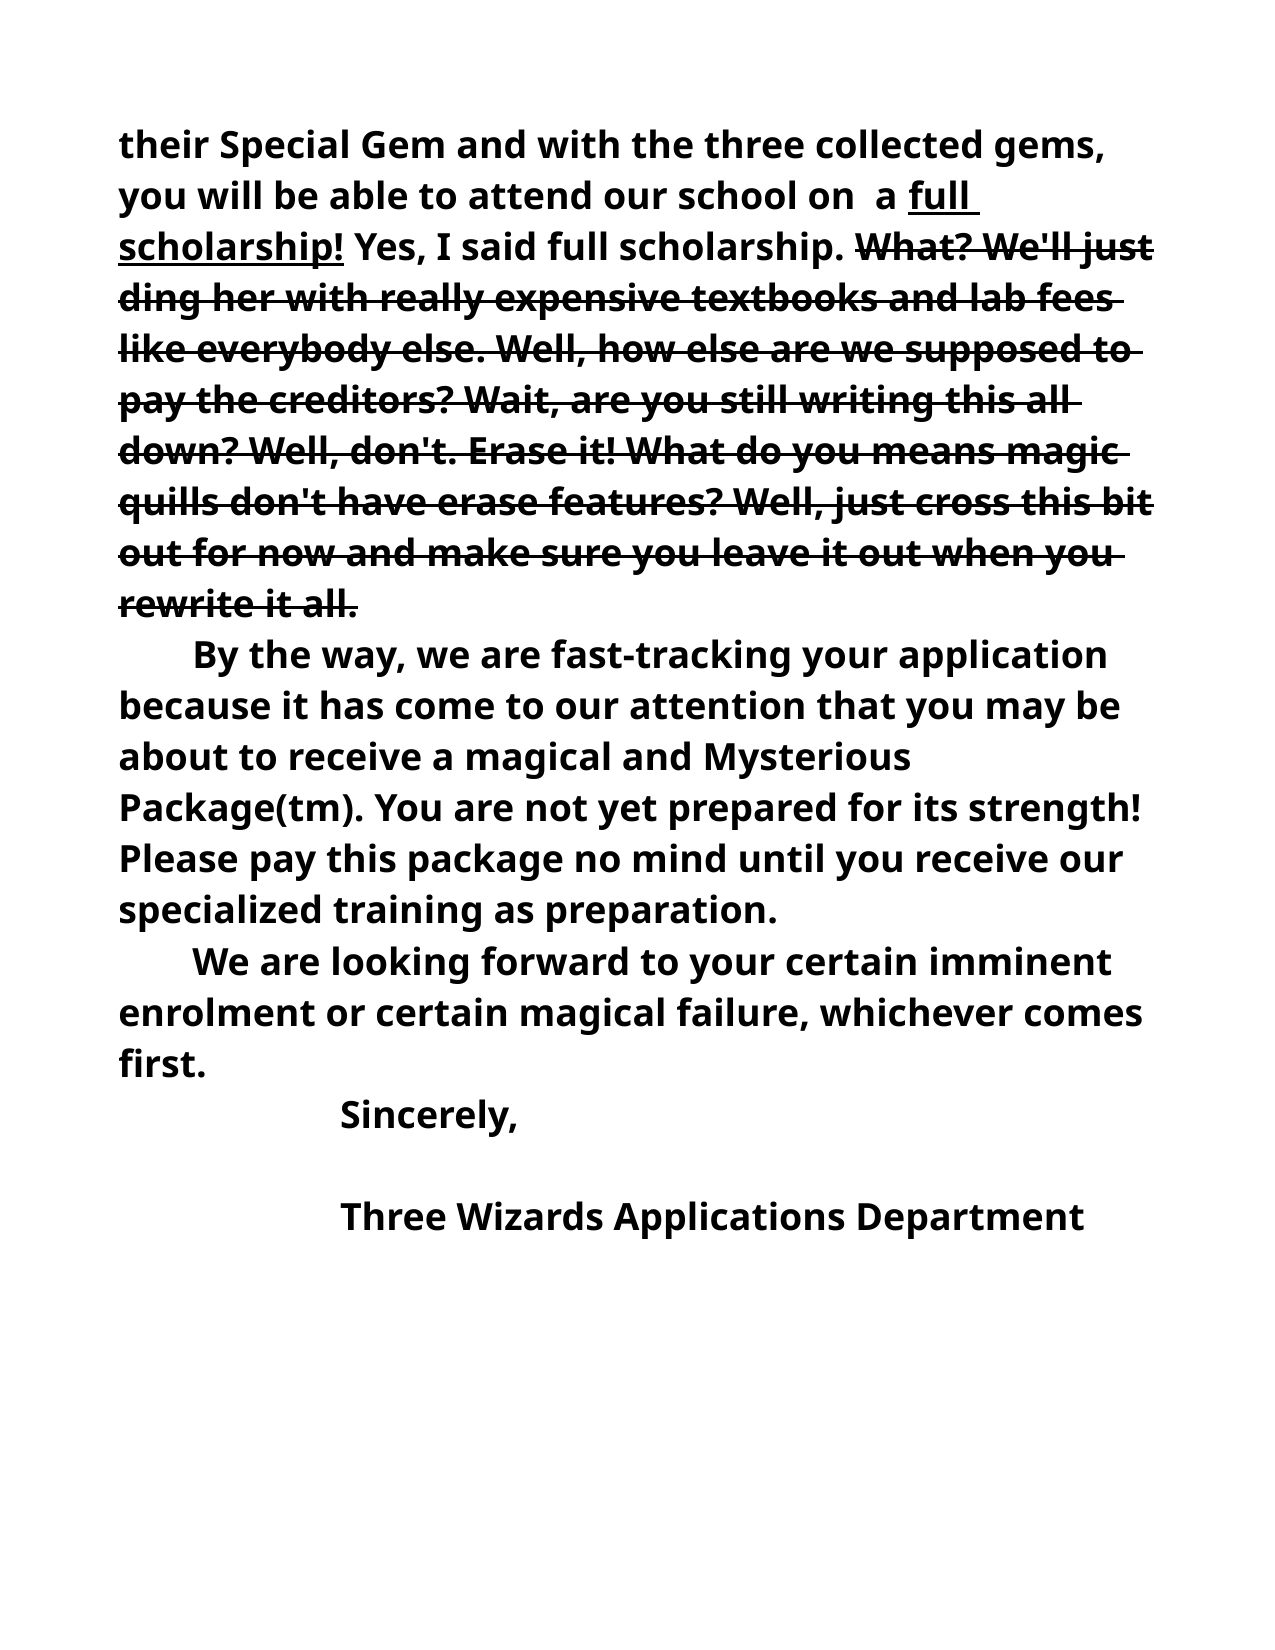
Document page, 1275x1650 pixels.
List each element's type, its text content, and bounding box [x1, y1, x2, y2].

text Sincerely, [118, 1088, 1157, 1139]
text their Special Gem and with the three collected gems, you will be able to attend our school on a full scholarship! Yes, I said full scholarship. What? We'll just ding her with really expensive textbooks and lab fees like everybody else. Well, how else are we supposed to pay the creditors? Wait, are you still writing this all down? Well, don't. Erase it! What do you means magic quills don't have erase features? Well, just cross this bit out for now and make sure you leave it out when you rewrite it all. [118, 118, 1157, 628]
text We are looking forward to your certain imminent enrolment or certain magical failure, whichever comes first. [118, 935, 1157, 1088]
text By the way, we are fast-tracking your application because it has come to our attention that you may be about to receive a magical and Mysterious Package(tm). You are not yet prepared for its strength! Please pay this package no mind until you receive our specialized training as preparation. [118, 628, 1157, 935]
text Three Wizards Applications Department [118, 1190, 1157, 1241]
